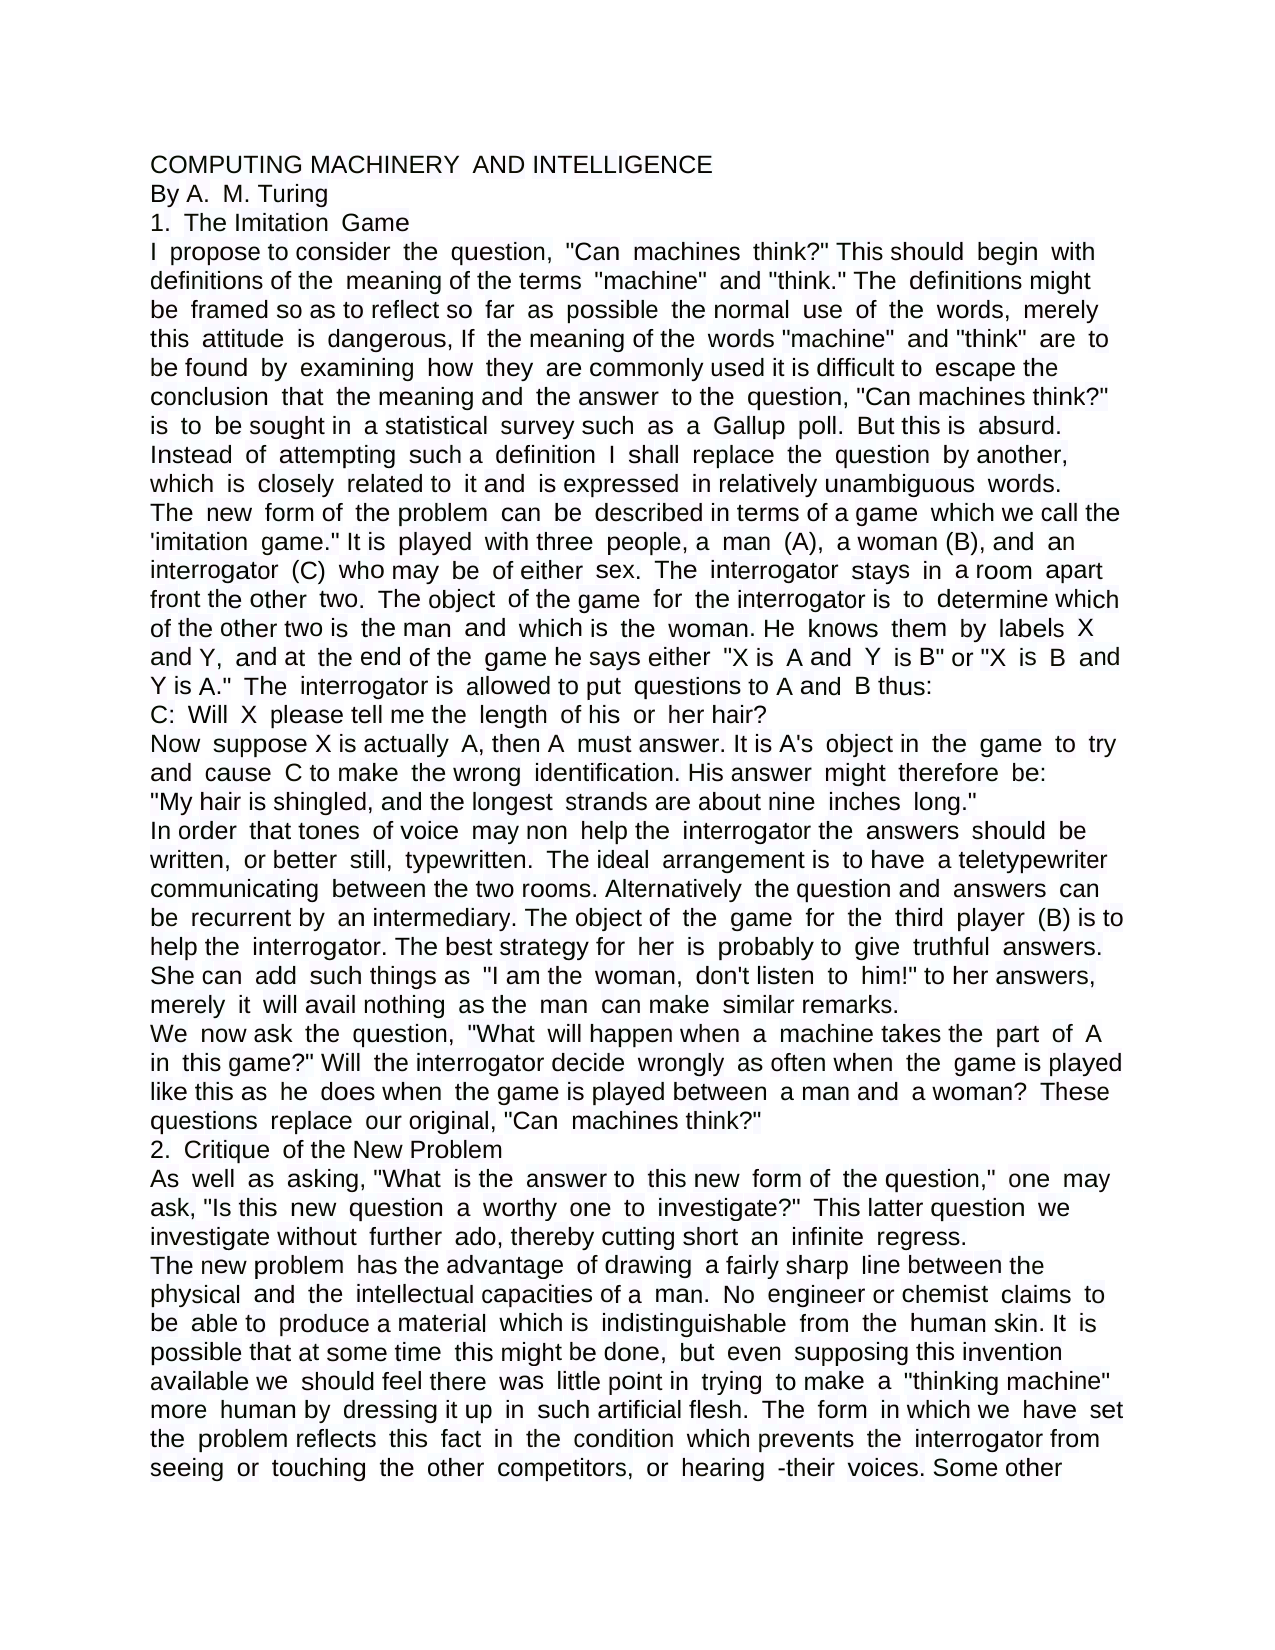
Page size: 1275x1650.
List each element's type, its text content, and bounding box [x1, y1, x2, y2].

text The new problem has the advantage of drawing a fairly sharp line between the physical and the intellectual capacities of a man. No engineer or chemist claims to be able to produce a material which is indistinguishable from the human skin. It is possible that at some time this might be done, but even supposing this invention available we should feel there was little point in trying to make a "thinking machine" more human by dressing it up in such artificial flesh. The form in which we have set the problem reflects this fact in the condition which prevents the interrogator from seeing or touching the other competitors, or hearing -their voices. Some other advantages of the proposed criterion may be shown up by specimen questions and answers. Thus: [454, 1250, 521, 1482]
text COMPUTING MACHINERY AND INTELLIGENCE [713, 150, 1125, 179]
text The new problem has the advantage of drawing a fairly sharp line between the physical and the intellectual capacities of a man. No engineer or chemist claims to be able to produce a material which is indistinguishable from the human skin. It is possible that at some time this might be done, but even supposing this invention available we should feel there was little point in trying to make a "thinking machine" more human by dressing it up in such artificial flesh. The form in which we have set the problem reflects this fact in the condition which prevents the interrogator from seeing or touching the other competitors, or hearing -their voices. Some other advantages of the proposed criterion may be shown up by specimen questions and answers. Thus: [150, 1250, 290, 1395]
text I propose to consider the question, "Can machines think?" This should begin with definitions of the meaning of the terms "machine" and "think." The definitions might be framed so as to reflect so far as possible the normal use of the words, merely this attitude is dangerous, If the meaning of the words "machine" and "think" are to be found by examining how they are commonly used it is difficult to escape the conclusion that the meaning and the answer to the question, "Can machines think?" is to be sought in a statistical survey such as a Gallup poll. But this is absurd. Instead of attempting such a definition I shall replace the question by another, which is closely related to it and is expressed in relatively unambiguous words. [150, 237, 1125, 497]
text As well as asking, "What is the answer to this new form of the question," one may ask, "Is this new question a worthy one to investigate?" This latter question we investigate without further ado, thereby cutting short an infinite regress. [150, 1163, 1125, 1250]
text We now ask the question, "What will happen when a machine takes the part of A in this game?" Will the interrogator decide wrongly as often when the game is played like this as he does when the game is played between a man and a woman? These questions replace our original, "Can machines think?" [761, 1019, 1125, 1134]
text 1. The Imitation Game [409, 208, 1125, 237]
text By A. M. Turing [328, 179, 1125, 208]
text "My hair is shingled, and the longest strands are about nine inches long." [977, 787, 1125, 816]
text By A. M. Turing [210, 179, 223, 208]
text Now suppose X is actually A, then A must answer. It is A's object in the game to try and cause C to make the wrong identification. His answer might therefore be: [1042, 729, 1125, 787]
text In order that tones of voice may non help the interrogator the answers should be written, or better still, typewritten. The ideal arrangement is to have a teletypewriter communicating between the two rooms. Alternatively the question and answers can be recurrent by an intermediary. The object of the game for the third player (B) is to help the interrogator. The best strategy for her is probably to give truthful answers. She can add such things as "I am the woman, don't listen to him!" to her answers, merely it will avail nothing as the man can make similar remarks. [899, 816, 1125, 1019]
text The new form of the problem can be described in terms of a game which we call the 'imitation game." It is played with three people, a man (A), a woman (B), and an interrogator (C) who may be of either sex. The interrogator stays in a room apart front the other two. The object of the game for the interrogator is to determine which of the other two is the man and which is the woman. He knows them by labels X and Y, and at the end of the game he says either "X is A and Y is B" or "X is B and Y is A." The interrogator is allowed to put questions to A and B thus: [150, 497, 1125, 700]
text The new problem has the advantage of drawing a fairly sharp line between the physical and the intellectual capacities of a man. No engineer or chemist claims to be able to produce a material which is indistinguishable from the human skin. It is possible that at some time this might be done, but even supposing this invention available we should feel there was little point in trying to make a "thinking machine" more human by dressing it up in such artificial flesh. The form in which we have set the problem reflects this fact in the condition which prevents the interrogator from seeing or touching the other competitors, or hearing -their voices. Some other advantages of the proposed criterion may be shown up by specimen questions and answers. Thus: [967, 1250, 1125, 1482]
text C: Will X please tell me the length of his or her hair? [767, 700, 1125, 729]
text 2. Critique of the New Problem [150, 1134, 1125, 1163]
